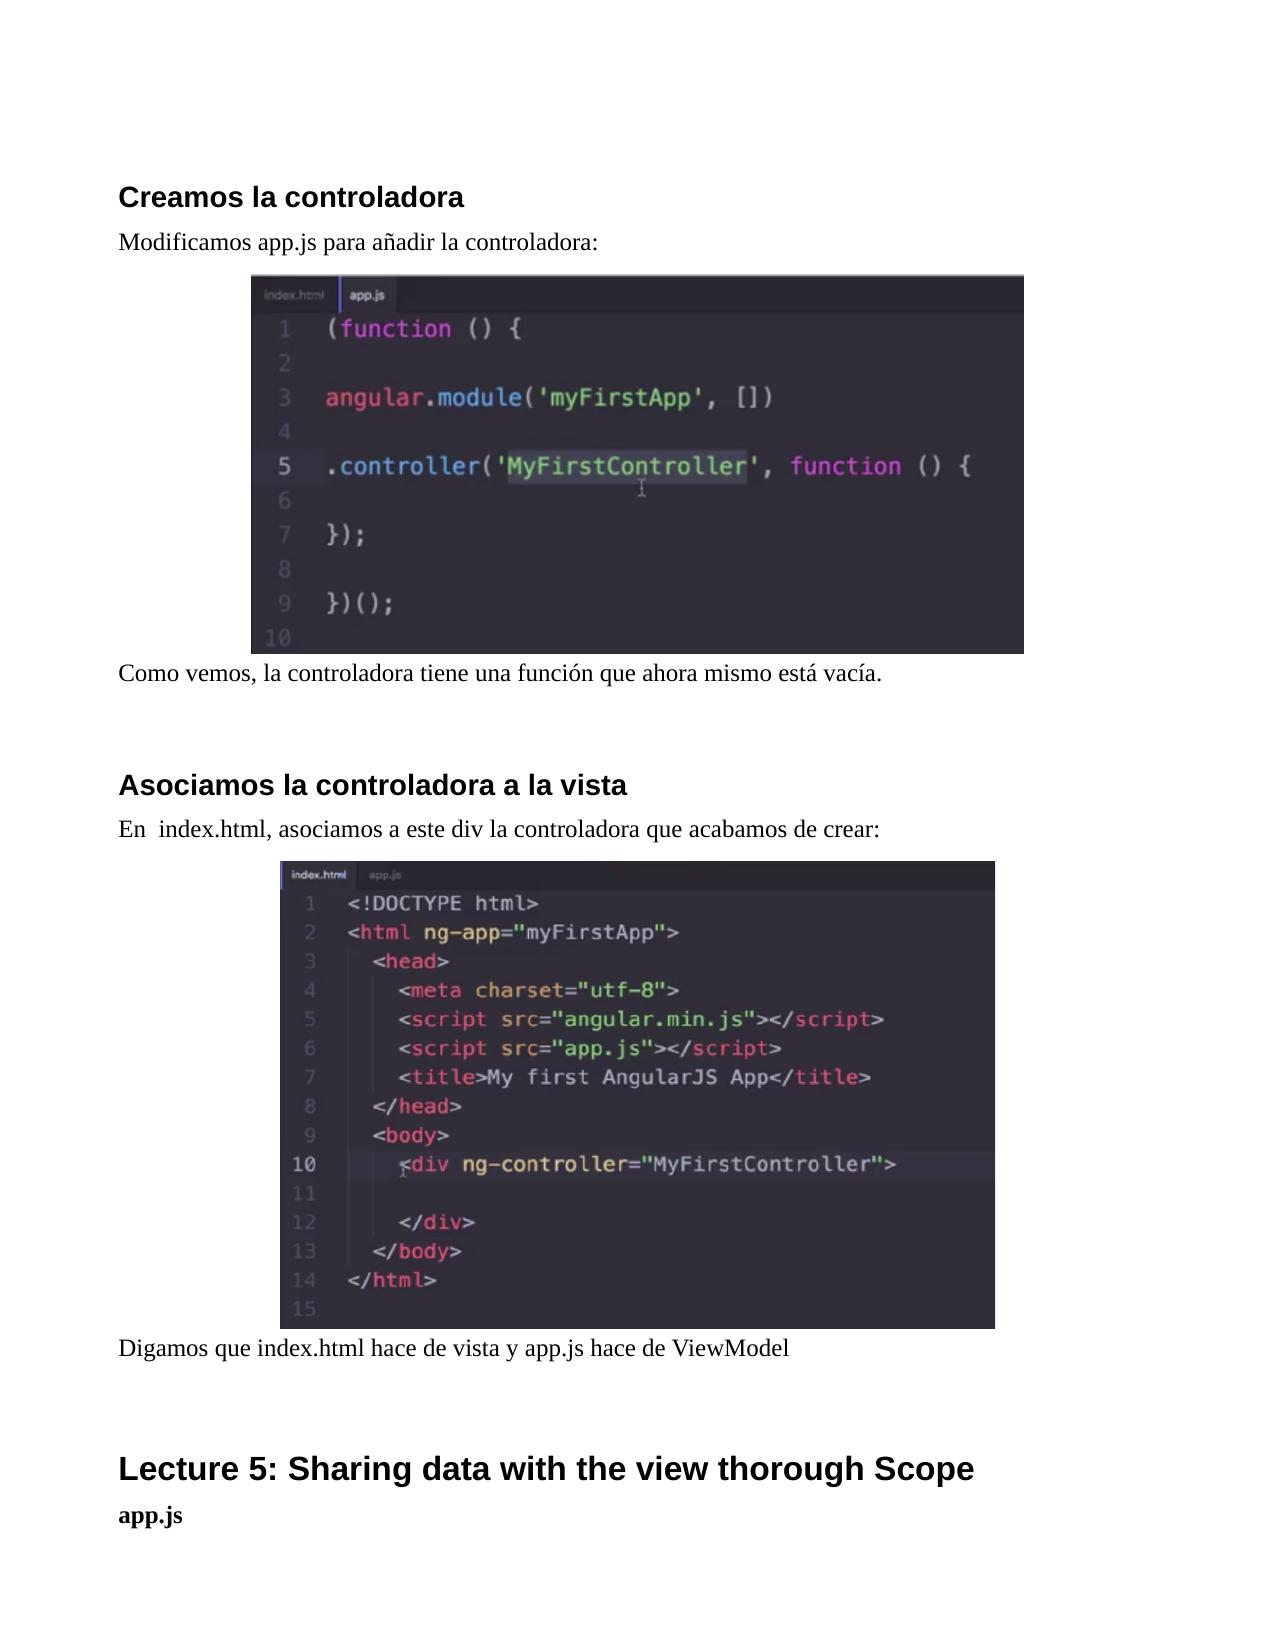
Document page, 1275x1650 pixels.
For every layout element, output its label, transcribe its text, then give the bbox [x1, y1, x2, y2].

picture [280, 861, 996, 1329]
subtitle Lecture 5: Sharing data with the view thorough Scope [118, 1449, 1157, 1488]
text Digamos que index.html hace de vista y app.js hace de ViewModel [118, 861, 1157, 1362]
text Como vemos, la controladora tiene una función que ahora mismo está vacía. [118, 274, 1157, 686]
text app.js [118, 1500, 1157, 1529]
text Modificamos app.js para añadir la controladora: [118, 227, 1157, 255]
subtitle Asociamos la controladora a la vista [118, 767, 1157, 801]
text En index.html, asociamos a este div la controladora que acabamos de crear: [118, 814, 1157, 842]
subtitle Creamos la controladora [118, 180, 1157, 214]
picture [251, 274, 1024, 654]
